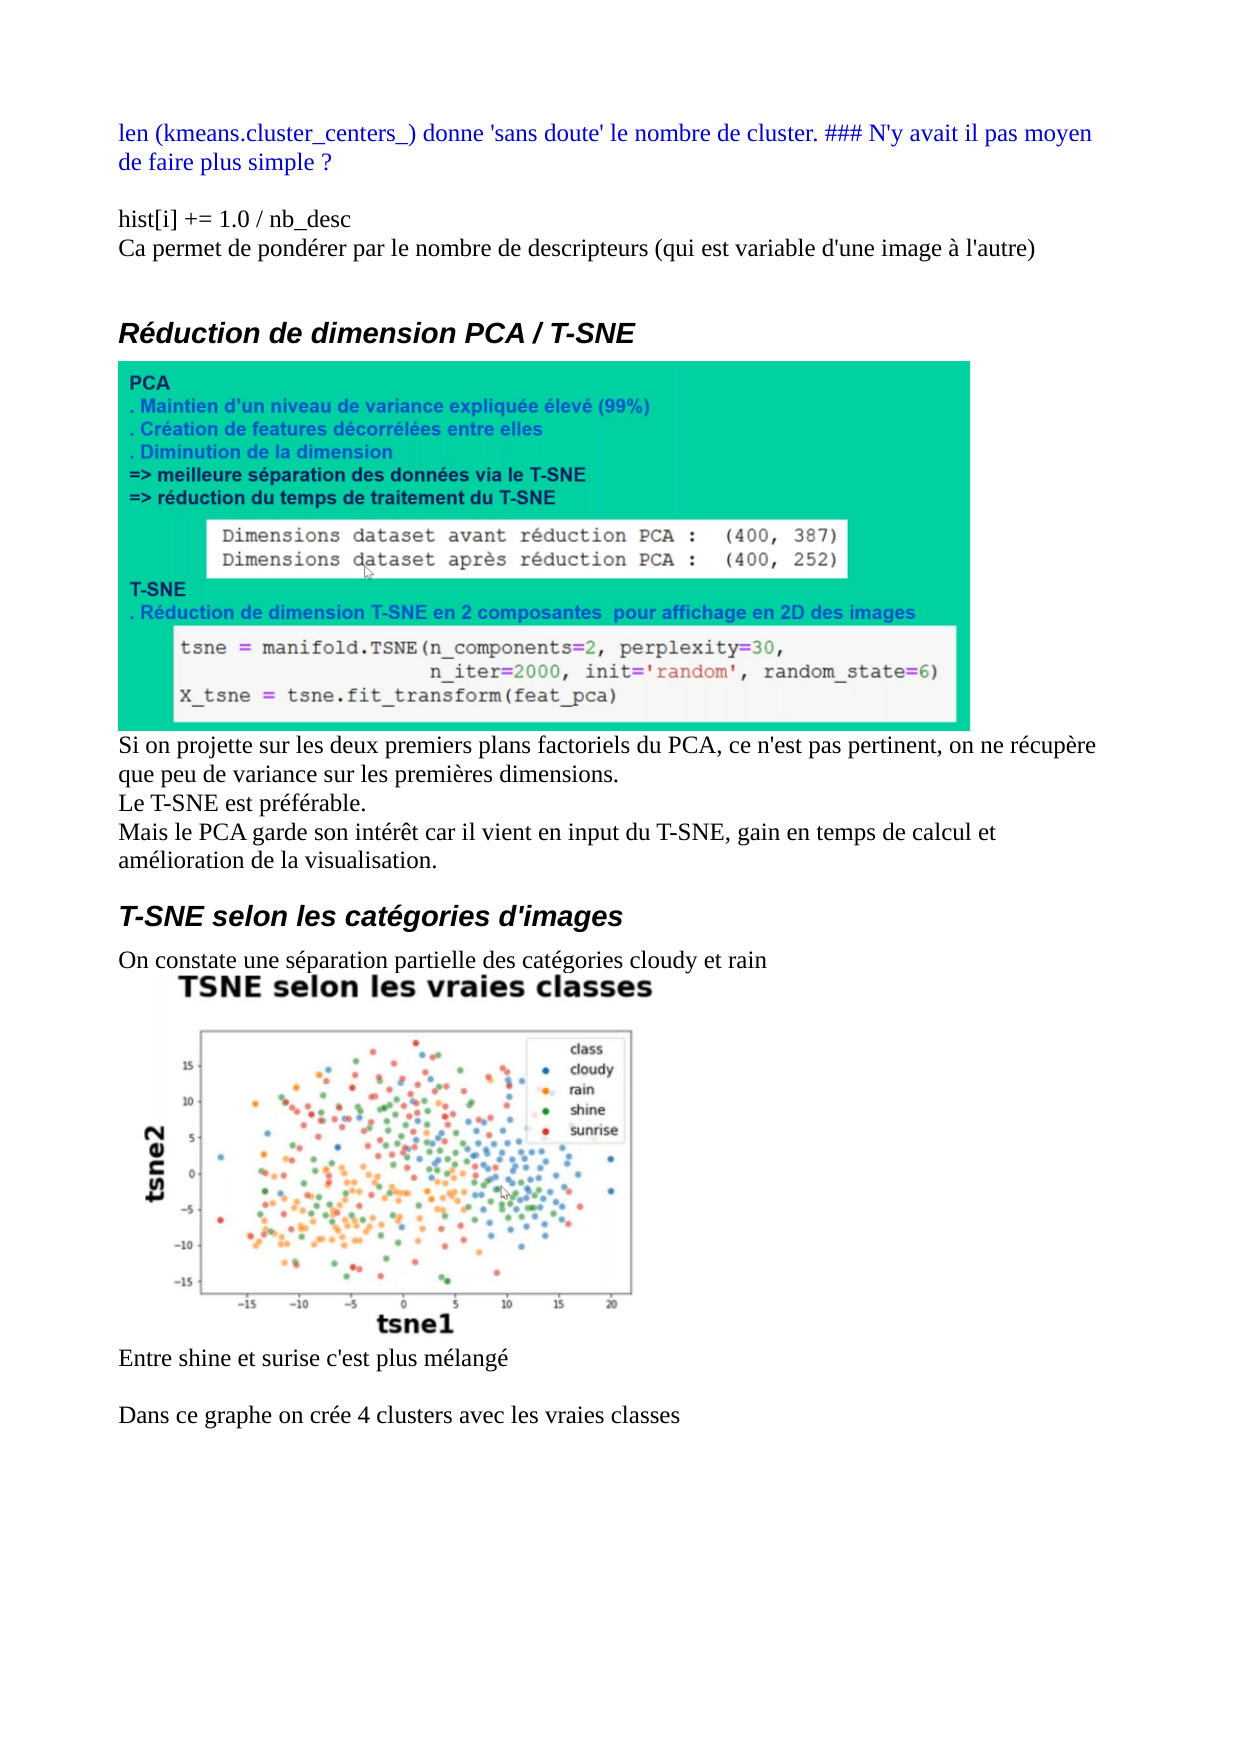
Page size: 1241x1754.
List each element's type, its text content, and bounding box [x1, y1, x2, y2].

text Dans ce graphe on crée 4 clusters avec les vraies classes [118, 1400, 1122, 1429]
text Mais le PCA garde son intérêt car il vient en input du T-SNE, gain en temps de calcul et amélioration de la visualisation. [118, 817, 1122, 874]
text Le T-SNE est préférable. [118, 788, 1122, 817]
subtitle Réduction de dimension PCA / T-SNE [118, 316, 1122, 349]
text hist[i] += 1.0 / nb_desc [118, 204, 1122, 233]
picture [118, 973, 675, 1343]
picture [118, 361, 971, 731]
text On constate une séparation partielle des catégories cloudy et rain [118, 945, 1122, 974]
subtitle T-SNE selon les catégories d'images [118, 899, 1122, 933]
text Ca permet de pondérer par le nombre de descripteurs (qui est variable d'une image à l'autre) [118, 233, 1122, 262]
text len (kmeans.cluster_centers_) donne 'sans doute' le nombre de cluster. ### N'y avait il pas moyen de faire plus simple ? [118, 118, 1122, 176]
text Entre shine et surise c'est plus mélangé [118, 1343, 1122, 1371]
text Si on projette sur les deux premiers plans factoriels du PCA, ce n'est pas pertinent, on ne récupère que peu de variance sur les premières dimensions. [118, 730, 1122, 788]
